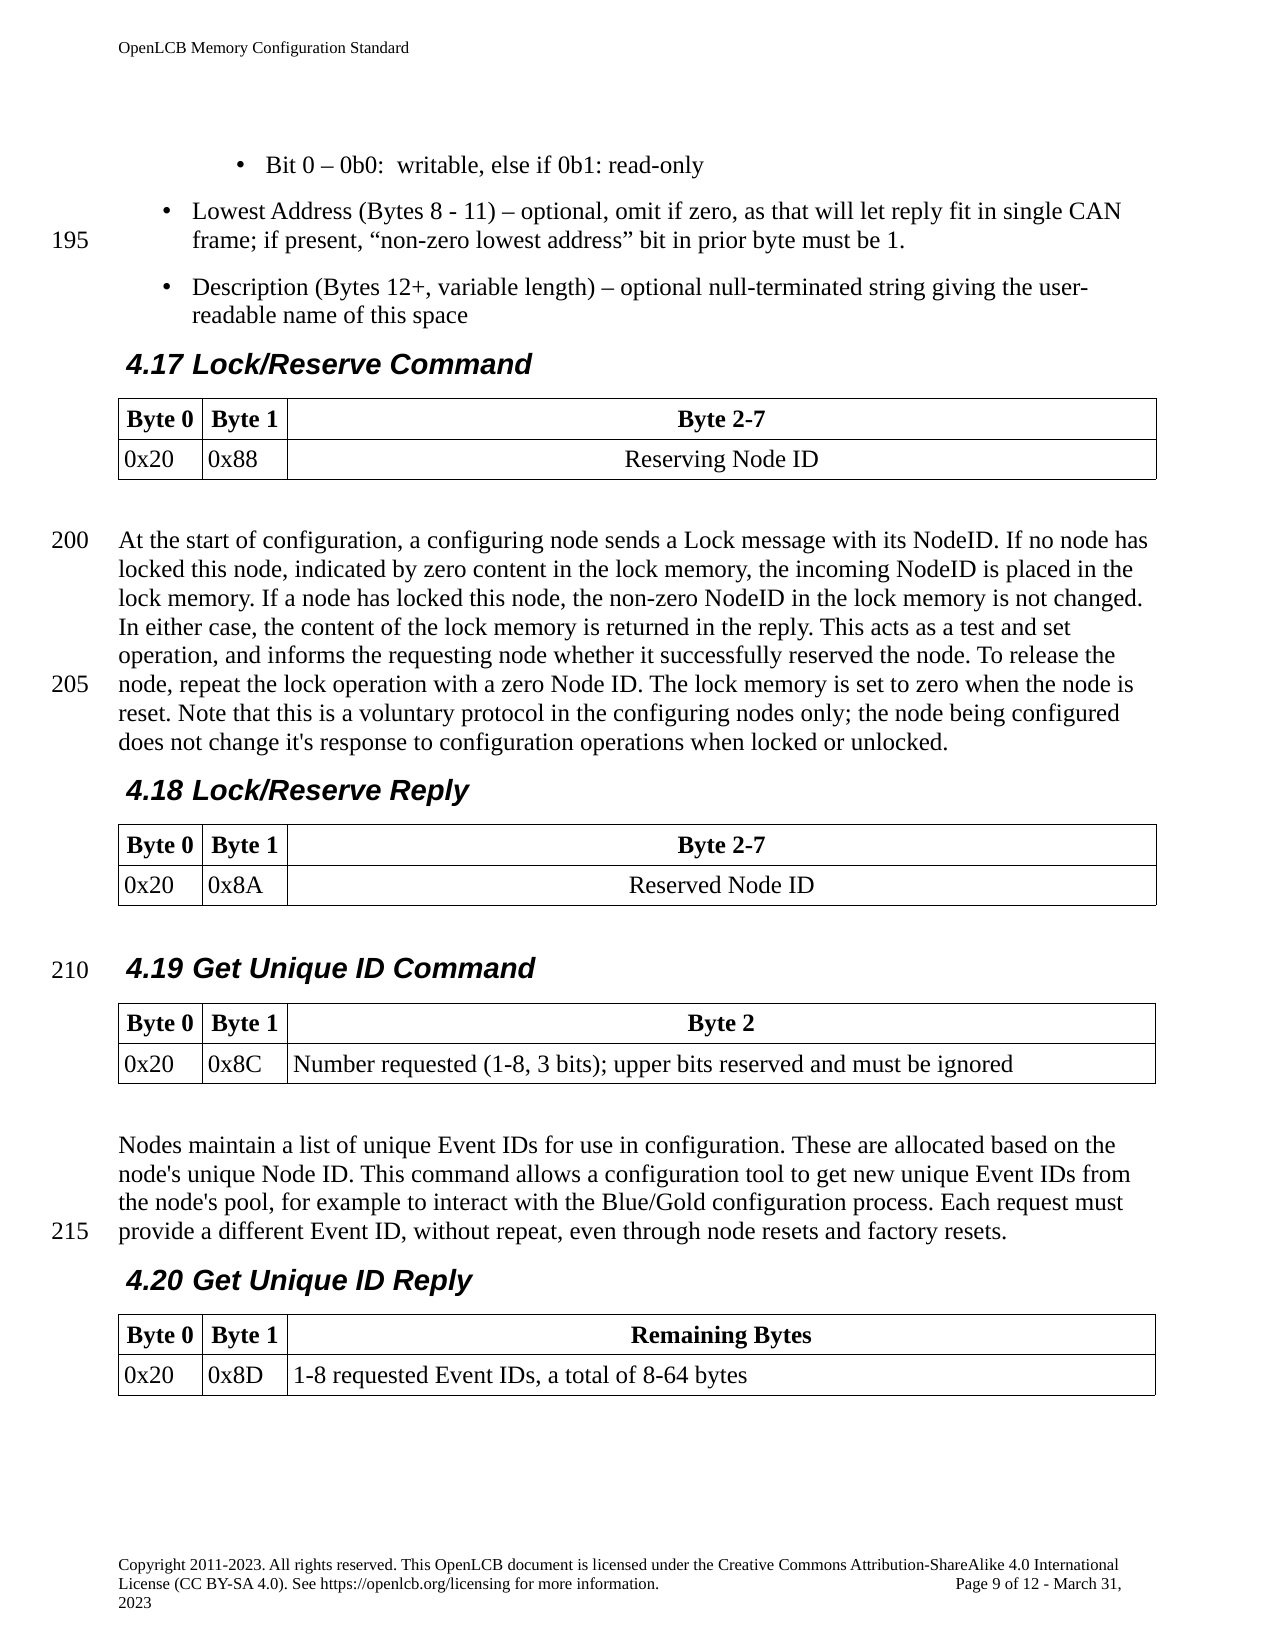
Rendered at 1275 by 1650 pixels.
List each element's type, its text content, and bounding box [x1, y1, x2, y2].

subtitle Get Unique ID Command [118, 951, 1157, 985]
table_cell 0x8A [203, 866, 287, 905]
table_cell 0x8C [203, 1044, 287, 1083]
table_header Remaining Bytes [288, 1315, 1155, 1354]
table_cell 0x20 [119, 866, 202, 905]
table_header Byte 0 [119, 825, 202, 864]
table_cell Number requested (1-8, 3 bits); upper bits reserved and must be ignored [288, 1044, 1155, 1083]
table_cell 0x20 [119, 1044, 202, 1083]
list Lowest Address (Bytes 8 - 11) – optional, omit if zero, as that will let reply fit in single CAN frame; if present, “non-zero lowest address” bit in prior byte must be 1. [162, 196, 1157, 254]
table_cell 0x8D [203, 1355, 287, 1394]
table_cell 1-8 requested Event IDs, a total of 8-64 bytes [288, 1355, 1155, 1394]
table_header Byte 1 [203, 399, 287, 438]
table_cell Reserving Node ID [288, 440, 1156, 479]
table_header Byte 1 [203, 1004, 287, 1043]
table_header Byte 0 [119, 399, 202, 438]
table_cell Reserved Node ID [288, 866, 1156, 905]
table_cell 0x20 [119, 440, 202, 479]
list Bit 0 – 0b0: writable, else if 0b1: read-only [236, 150, 1157, 179]
table_cell 0x88 [203, 440, 287, 479]
table_header Byte 2 [288, 1004, 1155, 1043]
list Description (Bytes 12+, variable length) – optional null-terminated string giving the user-readable name of this space [162, 272, 1157, 329]
text At the start of configuration, a configuring node sends a Lock message with its NodeID. If no node has locked this node, indicated by zero content in the lock memory, the incoming NodeID is placed in the lock memory. If a node has locked this node, the non-zero NodeID in the lock memory is not changed. In either case, the content of the lock memory is returned in the reply. This acts as a test and set operation, and informs the requesting node whether it successfully reserved the node. To release the node, repeat the lock operation with a zero Node ID. The lock memory is set to zero when the node is reset. Note that this is a voluntary protocol in the configuring nodes only; the node being configured does not change it's response to configuration operations when locked or unlocked. [118, 525, 1157, 755]
subtitle Lock/Reserve Command [118, 347, 1157, 380]
subtitle Get Unique ID Reply [118, 1263, 1157, 1296]
table_header Byte 0 [119, 1315, 202, 1354]
table_cell 0x20 [119, 1355, 202, 1394]
table_header Byte 2-7 [288, 825, 1156, 864]
table_header Byte 2-7 [288, 399, 1156, 438]
table_header Byte 1 [203, 825, 287, 864]
text Nodes maintain a list of unique Event IDs for use in configuration. These are allocated based on the node's unique Node ID. This command allows a configuration tool to get new unique Event IDs from the node's pool, for example to interact with the Blue/Gold configuration process. Each request must provide a different Event ID, without repeat, even through node resets and factory resets. [118, 1130, 1157, 1245]
subtitle Lock/Reserve Reply [118, 773, 1157, 807]
table_header Byte 1 [203, 1315, 287, 1354]
table_header Byte 0 [119, 1004, 202, 1043]
